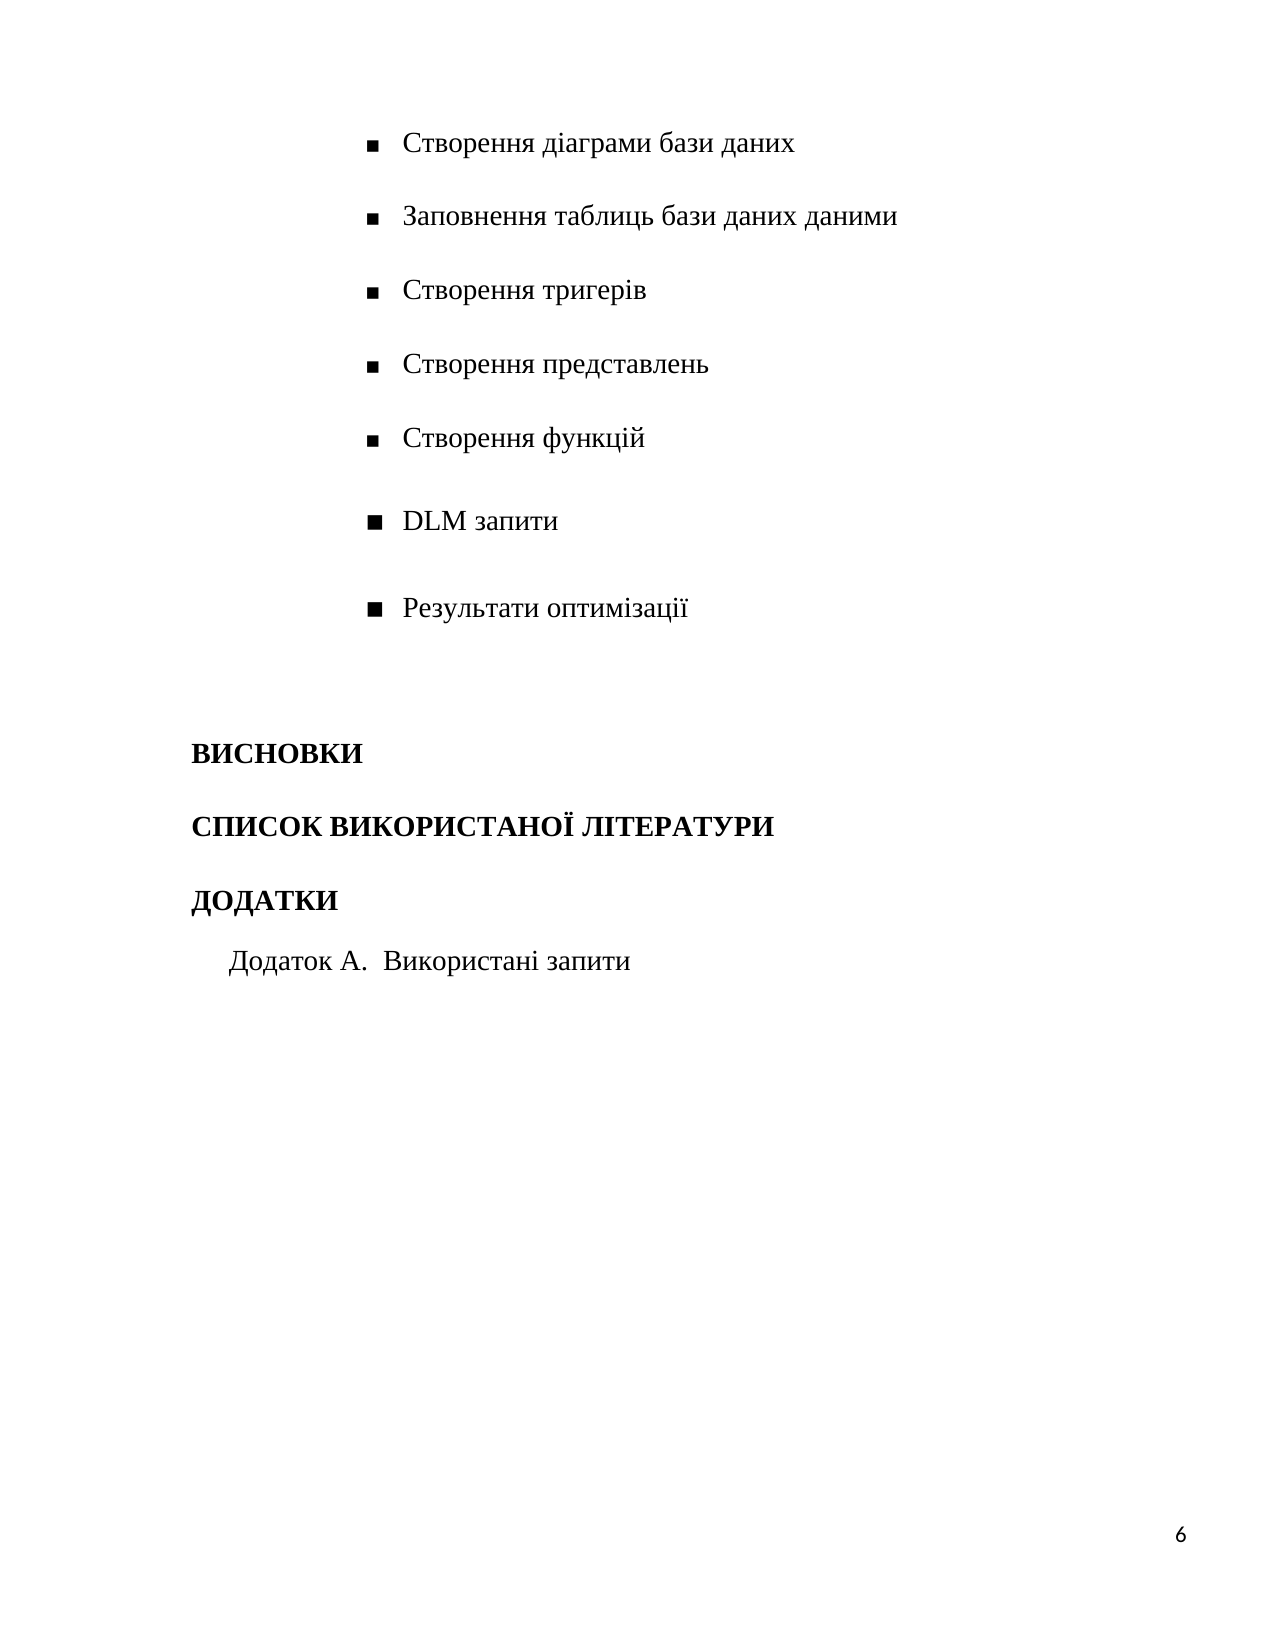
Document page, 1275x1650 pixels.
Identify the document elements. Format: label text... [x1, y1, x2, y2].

list DLM запити [365, 487, 1186, 547]
list Результати оптимізації [365, 575, 1186, 634]
list Заповнення таблиць бази даних даними [365, 192, 1186, 239]
text ВИСНОВКИ [191, 736, 1186, 769]
text СПИСОК ВИКОРИСТАНОЇ ЛІТЕРАТУРИ [191, 809, 1186, 843]
list Створення діаграми бази даних [365, 118, 1186, 165]
text ДОДАТКИ [191, 883, 1186, 917]
list Створення представлень [365, 340, 1186, 387]
text Додаток А. Використані запити [228, 943, 1186, 976]
list Створення функцій [365, 413, 1186, 460]
list Створення тригерів [365, 266, 1186, 312]
